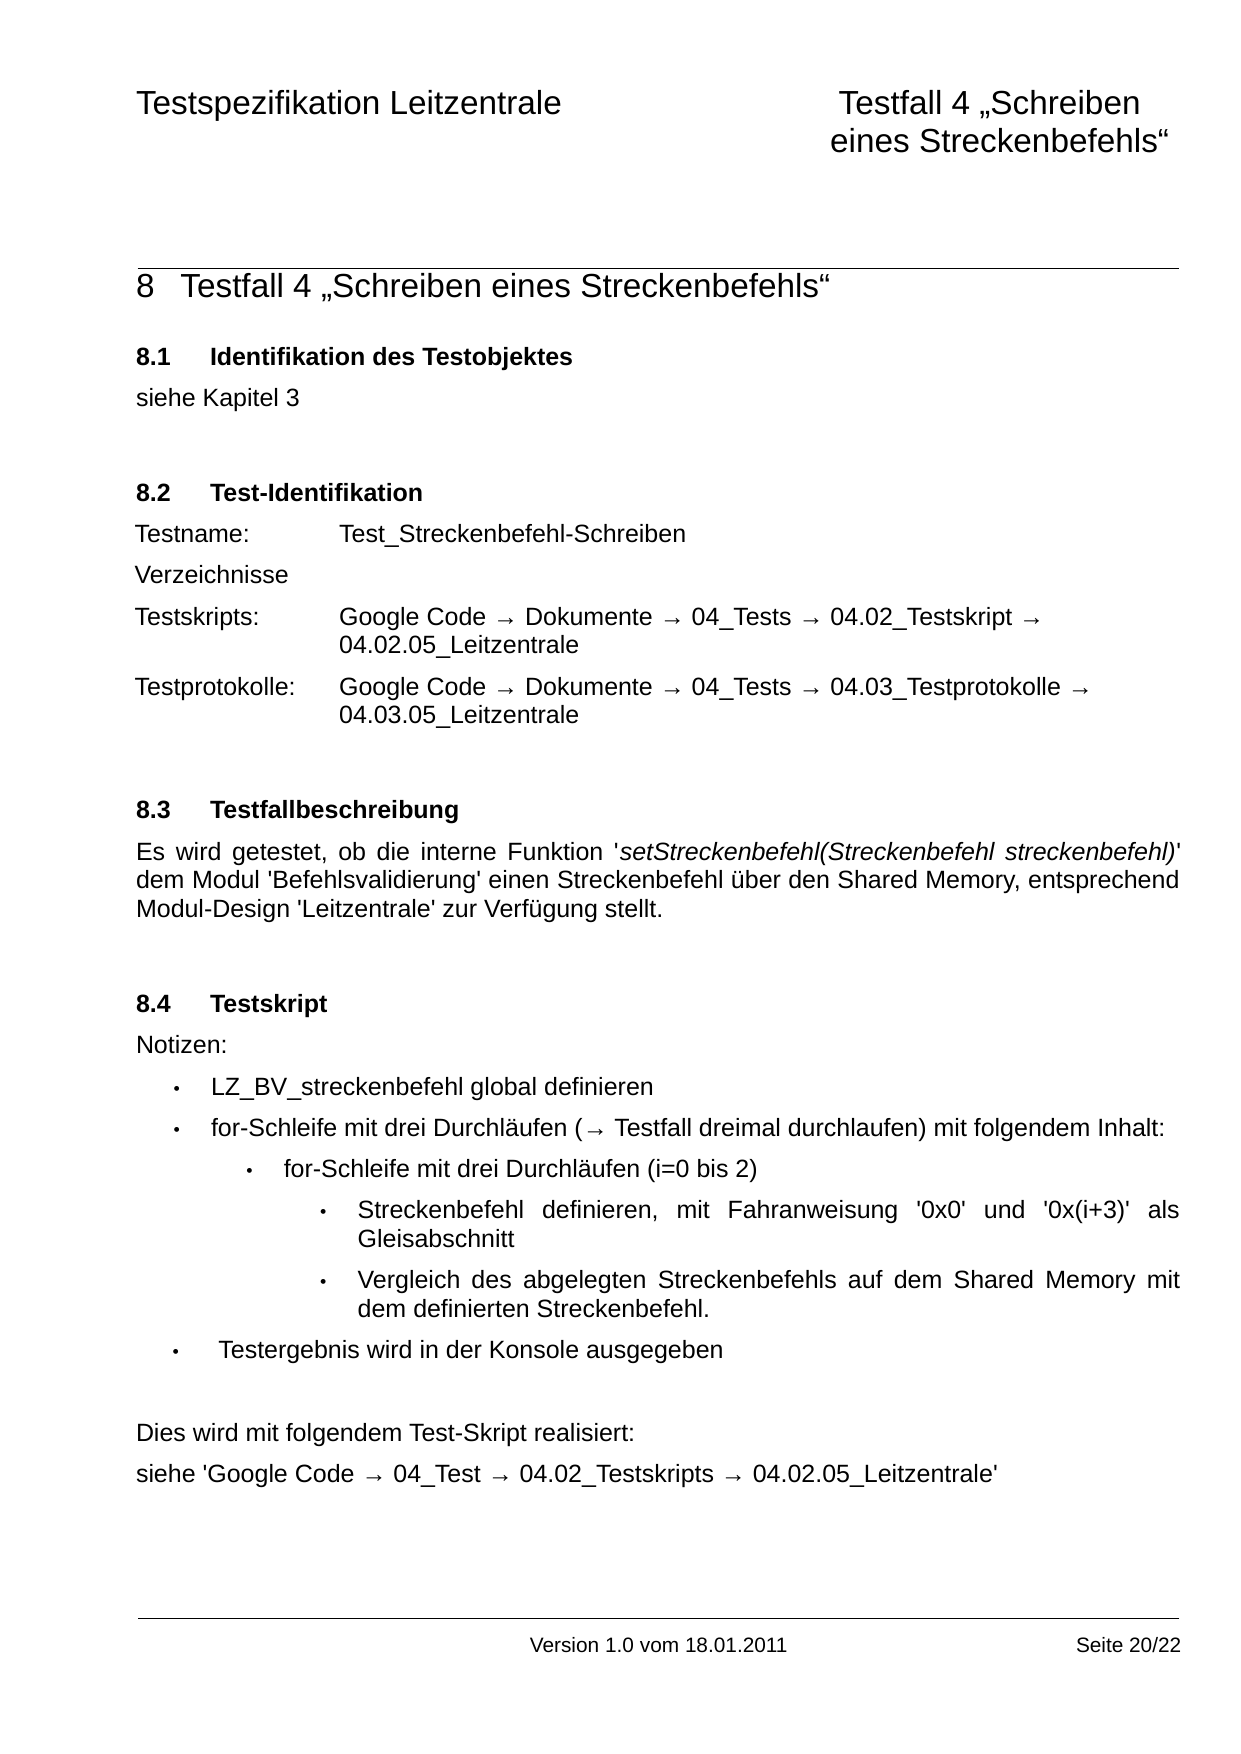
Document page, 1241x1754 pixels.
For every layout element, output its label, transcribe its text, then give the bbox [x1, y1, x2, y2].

list for-Schleife mit drei Durchläufen (→ Testfall dreimal durchlaufen) mit folgendem Inhalt: [173, 1113, 1181, 1142]
text Testskripts: Google Code → Dokumente → 04_Tests → 04.02_Testskript → 04.02.05_Leitzentrale [134, 602, 1181, 659]
text Dies wird mit folgendem Test-Skript realisiert: [136, 1418, 1181, 1447]
list Testergebnis wird in der Konsole ausgegeben [172, 1336, 1181, 1364]
text Testname: Test_Streckenbefehl-Schreiben [134, 519, 1181, 548]
text siehe 'Google Code → 04_Test → 04.02_Testskripts → 04.02.05_Leitzentrale' [136, 1459, 1181, 1488]
text Notizen: [136, 1031, 1181, 1059]
list LZ_BV_streckenbefehl global definieren [173, 1072, 1181, 1101]
text Es wird getestet, ob die interne Funktion 'setStreckenbefehl(Streckenbefehl streckenbefehl)' dem Modul 'Befehlsvalidierung' einen Streckenbefehl über den Shared Memory, entsprechend Modul-Design 'Leitzentrale' zur Verfügung stellt. [136, 837, 1181, 923]
text Testprotokolle: Google Code → Dokumente → 04_Tests → 04.03_Testprotokolle → 04.03.05_Leitzentrale [134, 672, 1181, 729]
list for-Schleife mit drei Durchläufen (i=0 bis 2) [246, 1154, 1181, 1183]
list Streckenbefehl definieren, mit Fahranweisung '0x0' und '0x(i+3)' als Gleisabschnitt [320, 1196, 1181, 1253]
subtitle Test-Identifikation [136, 478, 1181, 507]
list Vergleich des abgelegten Streckenbefehls auf dem Shared Memory mit dem definierten Streckenbefehl. [320, 1266, 1181, 1323]
subtitle Testfallbeschreibung [136, 796, 1181, 824]
subtitle Testskript [136, 989, 1181, 1018]
text siehe Kapitel 3 [136, 383, 1181, 412]
subtitle Testfall 4 „Schreiben eines Streckenbefehls“ [136, 289, 1181, 304]
text Verzeichnisse [134, 561, 1181, 589]
subtitle Identifikation des Testobjektes [136, 342, 1181, 371]
